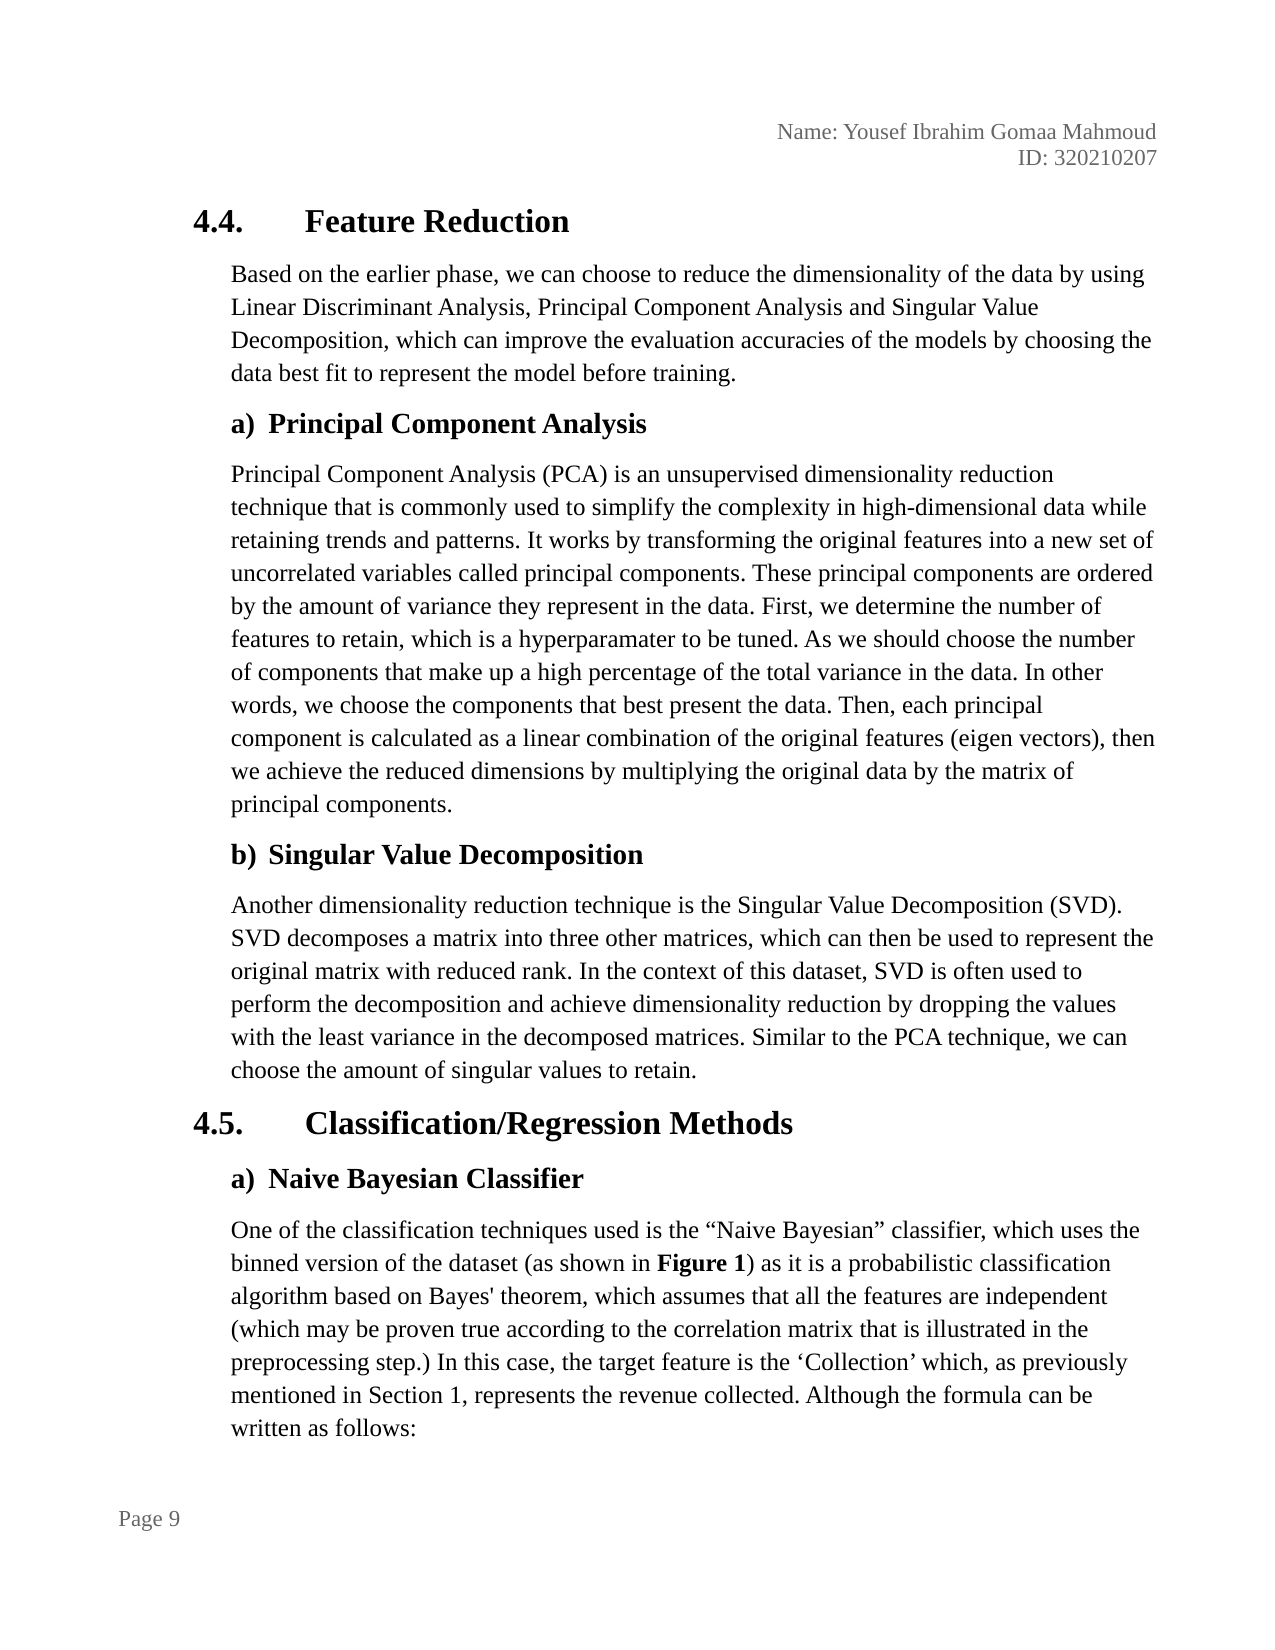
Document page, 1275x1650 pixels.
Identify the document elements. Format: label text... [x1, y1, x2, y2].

list Naive Bayesian Classifier [231, 1162, 1157, 1195]
list Principal Component Analysis (PCA) is an unsupervised dimensionality reduction technique that is commonly used to simplify the complexity in high-dimensional data while retaining trends and patterns. It works by transforming the original features into a new set of uncorrelated variables called principal components. These principal components are ordered by the amount of variance they represent in the data. First, we determine the number of features to retain, which is a hyperparamater to be tuned. As we should choose the number of components that make up a high percentage of the total variance in the data. In other words, we choose the components that best present the data. Then, each principal component is calculated as a linear combination of the original features (eigen vectors), then we achieve the reduced dimensions by multiplying the original data by the matrix of principal components. [193, 459, 1157, 818]
list One of the classification techniques used is the “Naive Bayesian” classifier, which uses the binned version of the dataset (as shown in Figure 1) as it is a probabilistic classification algorithm based on Bayes' theorem, which assumes that all the features are independent (which may be proven true according to the correlation matrix that is illustrated in the preprocessing step.) In this case, the target feature is the ‘Collection’ which, as previously mentioned in Section 1, represents the revenue collected. Although the formula can be written as follows: [193, 1215, 1157, 1442]
list Feature Reduction [193, 201, 1157, 239]
list Principal Component Analysis [231, 406, 1157, 440]
list Singular Value Decomposition [231, 837, 1157, 871]
list Classification/Regression Methods [193, 1103, 1157, 1141]
list Another dimensionality reduction technique is the Singular Value Decomposition (SVD). SVD decomposes a matrix into three other matrices, which can then be used to represent the original matrix with reduced rank. In the context of this dataset, SVD is often used to perform the decomposition and achieve dimensionality reduction by dropping the values with the least variance in the decomposed matrices. Similar to the PCA technique, we can choose the amount of singular values to retain. [193, 890, 1157, 1084]
list Based on the earlier phase, we can choose to reduce the dimensionality of the data by using Linear Discriminant Analysis, Principal Component Analysis and Singular Value Decomposition, which can improve the evaluation accuracies of the models by choosing the data best fit to represent the model before training. [193, 259, 1157, 387]
